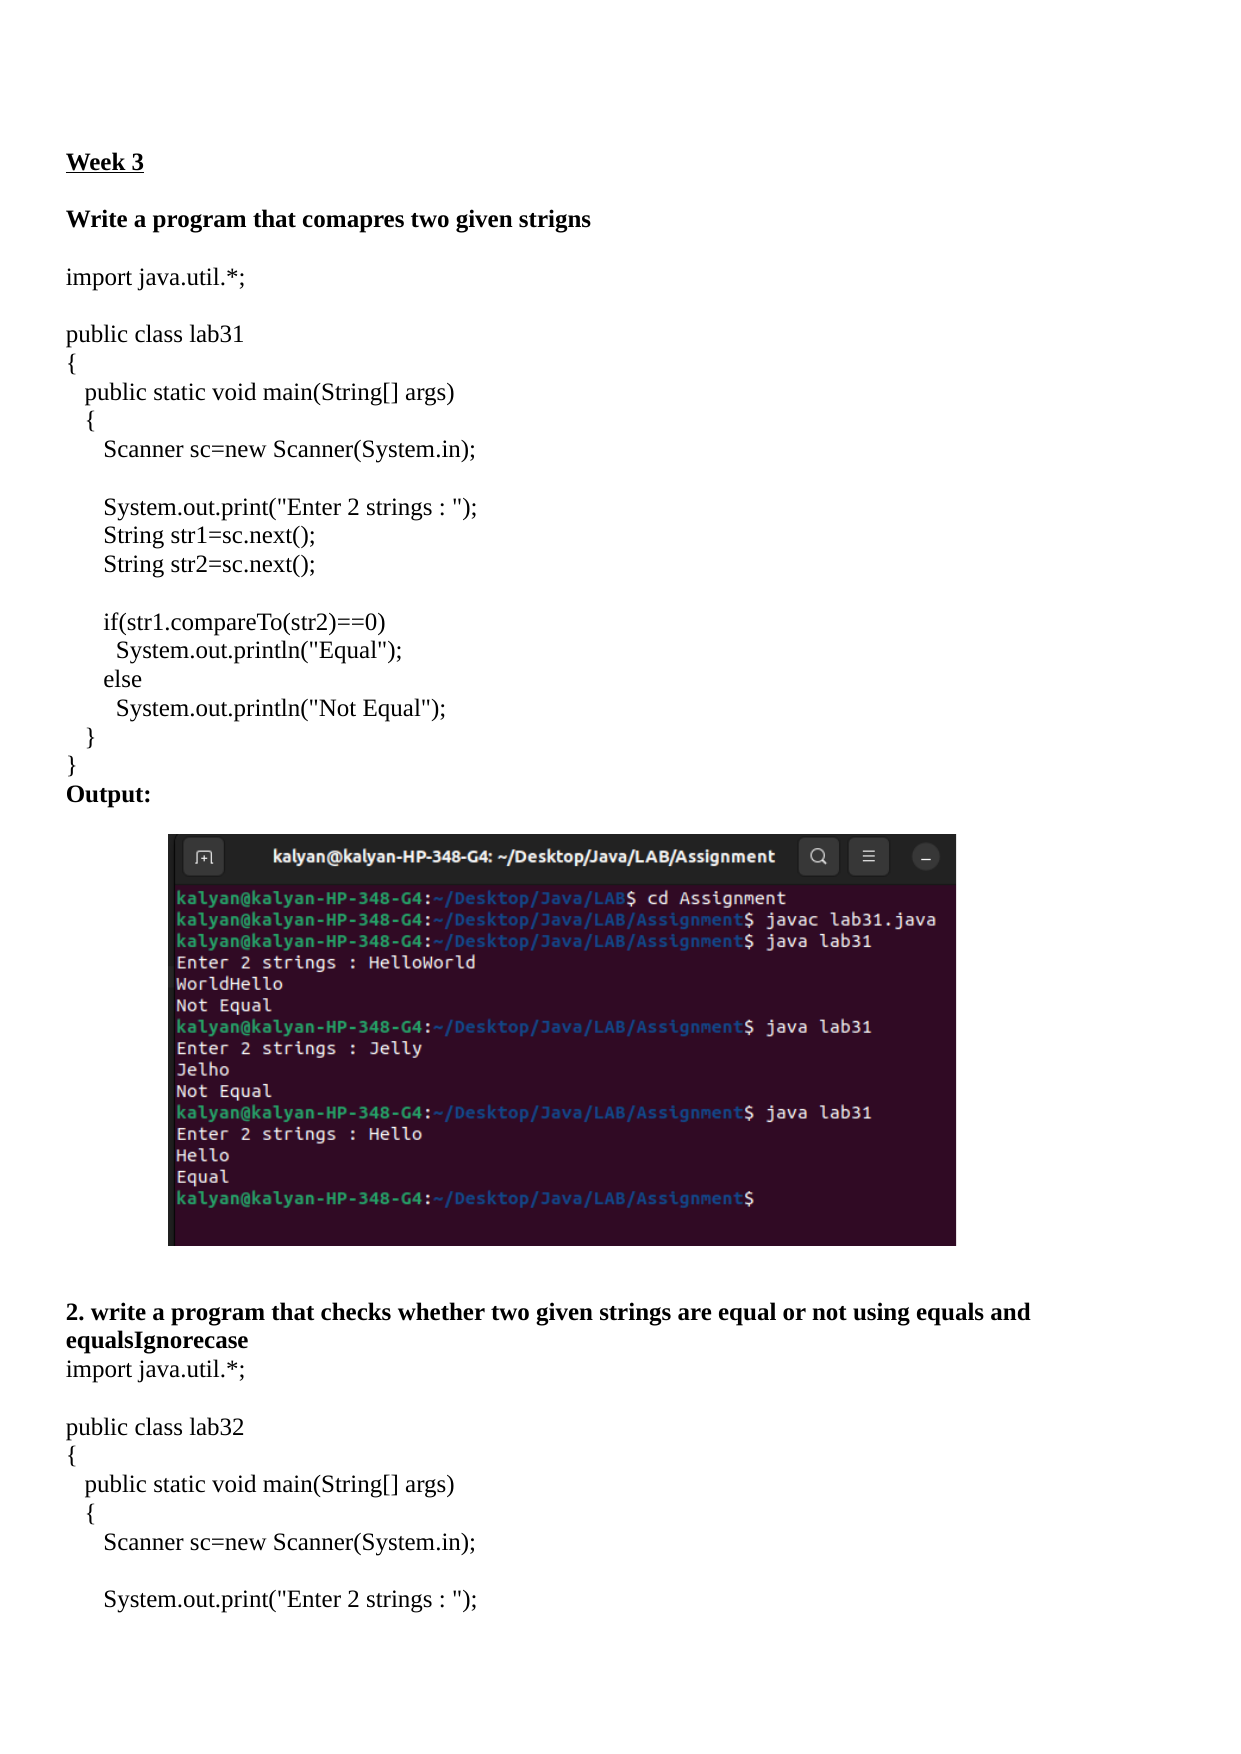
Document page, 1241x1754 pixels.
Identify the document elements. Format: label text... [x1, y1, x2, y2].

text Output: [66, 779, 1194, 808]
text 2. write a program that checks whether two given strings are equal or not using equals and equalsIgnorecase [66, 1297, 1194, 1354]
text System.out.println("Not Equal"); [66, 693, 1194, 722]
text String str1=sc.next(); [66, 521, 1194, 549]
text import java.util.*; [66, 1354, 1194, 1383]
text { [66, 1441, 1194, 1469]
text System.out.print("Enter 2 strings : "); [66, 1584, 1194, 1613]
text System.out.print("Enter 2 strings : "); [66, 492, 1194, 521]
text Scanner sc=new Scanner(System.in); [66, 434, 1194, 463]
picture [168, 834, 957, 1246]
text } [66, 751, 1194, 779]
text import java.util.*; [66, 262, 1194, 291]
text Write a program that comapres two given strigns [66, 204, 1194, 233]
text { [66, 1498, 1194, 1527]
text System.out.println("Equal"); [66, 636, 1194, 664]
text public static void main(String[] args) [66, 1469, 1194, 1498]
text Scanner sc=new Scanner(System.in); [66, 1527, 1194, 1556]
text { [66, 348, 1194, 377]
text public class lab32 [66, 1412, 1194, 1441]
text else [66, 664, 1194, 693]
text String str2=sc.next(); [66, 549, 1194, 578]
text public class lab31 [66, 319, 1194, 348]
text } [66, 722, 1194, 751]
text public static void main(String[] args) [66, 377, 1194, 406]
text if(str1.compareTo(str2)==0) [66, 607, 1194, 636]
text Week 3 [66, 147, 1194, 176]
text { [66, 406, 1194, 434]
